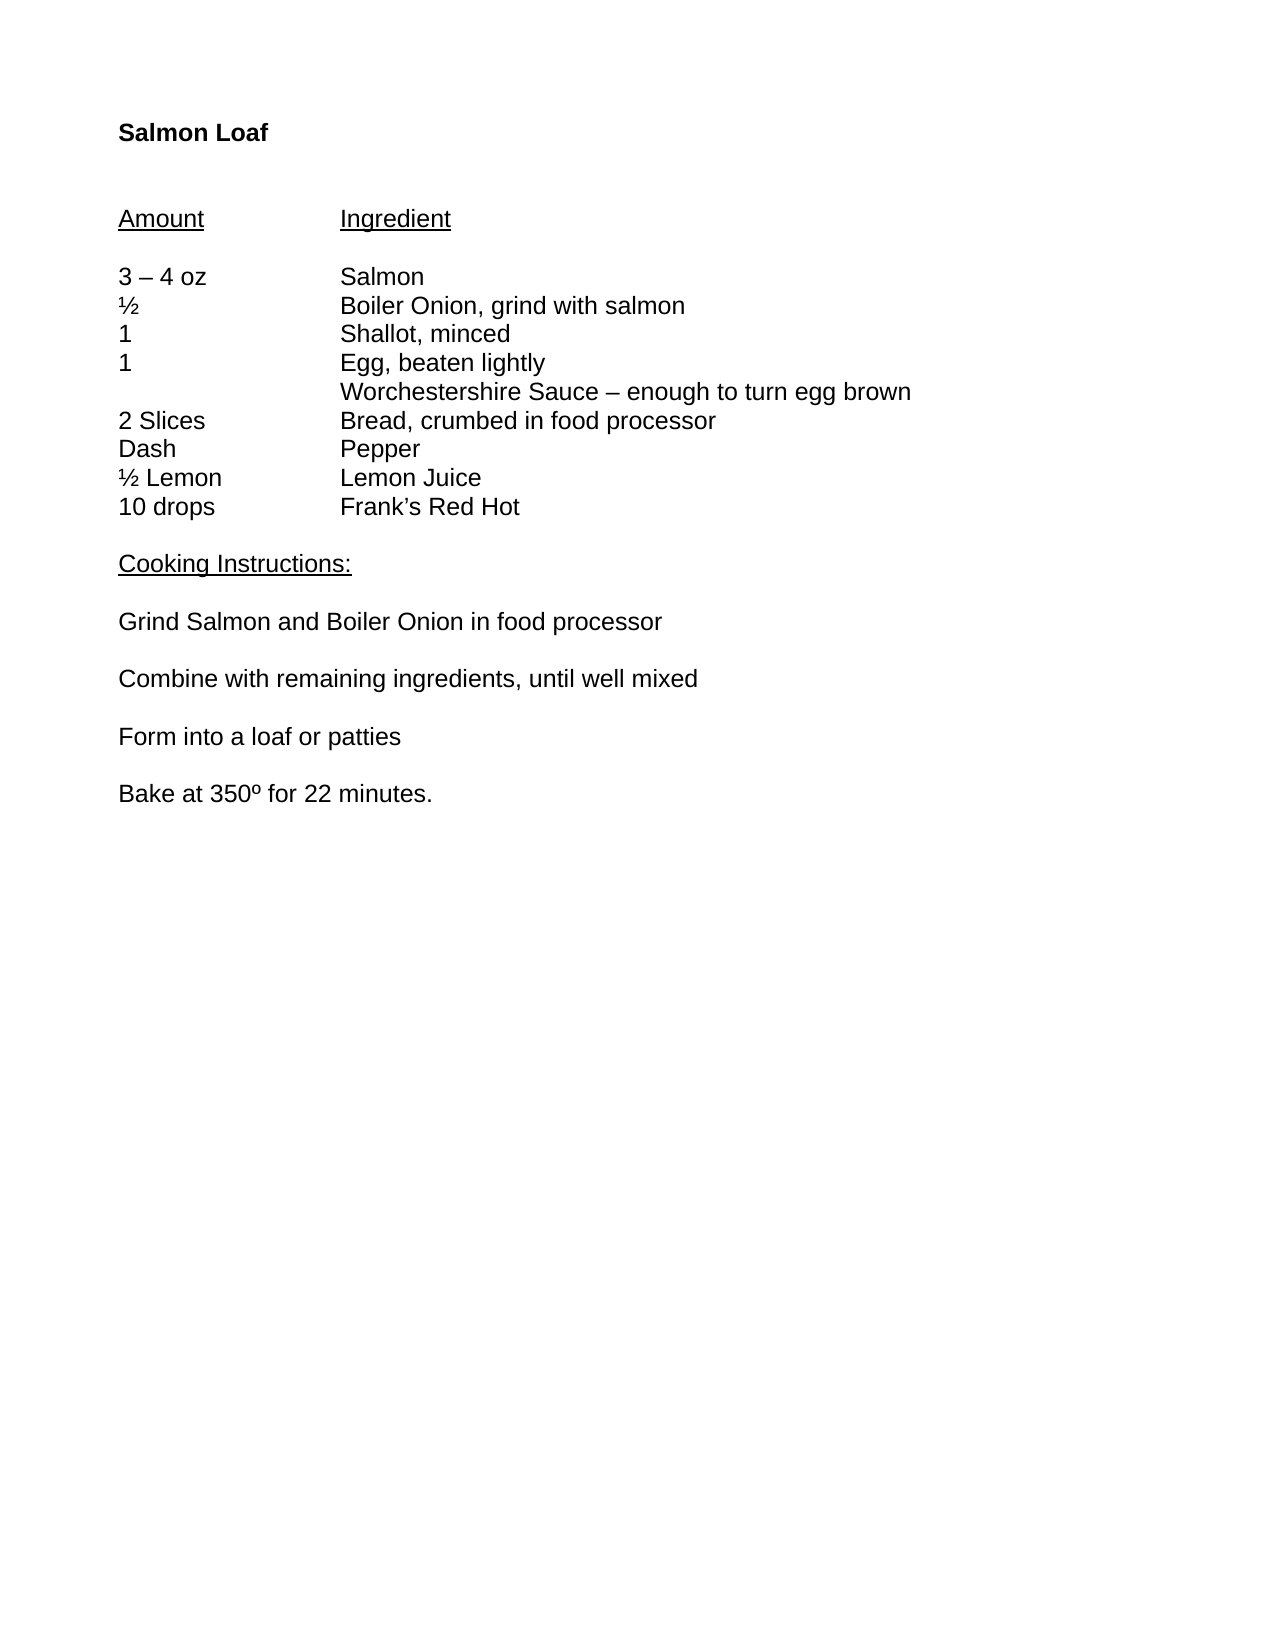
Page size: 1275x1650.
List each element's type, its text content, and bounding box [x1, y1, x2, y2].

text Cooking Instructions: [118, 549, 1157, 578]
text 3 – 4 oz Salmon [118, 262, 1157, 291]
text ½ Lemon Lemon Juice [118, 463, 1157, 492]
text ½ Boiler Onion, grind with salmon [118, 291, 1157, 319]
text Bake at 350º for 22 minutes. [118, 779, 1157, 808]
text 2 Slices Bread, crumbed in food processor [118, 406, 1157, 434]
text Worchestershire Sauce – enough to turn egg brown [118, 377, 1157, 406]
text Salmon Loaf [118, 118, 1157, 147]
text Combine with remaining ingredients, until well mixed [118, 664, 1157, 693]
text 1 Shallot, minced [118, 319, 1157, 348]
text Amount Ingredient [118, 204, 1157, 233]
text Dash Pepper [118, 434, 1157, 463]
text Grind Salmon and Boiler Onion in food processor [118, 607, 1157, 636]
text 1 Egg, beaten lightly [118, 348, 1157, 377]
text Form into a loaf or patties [118, 722, 1157, 751]
text 10 drops Frank’s Red Hot [118, 492, 1157, 521]
